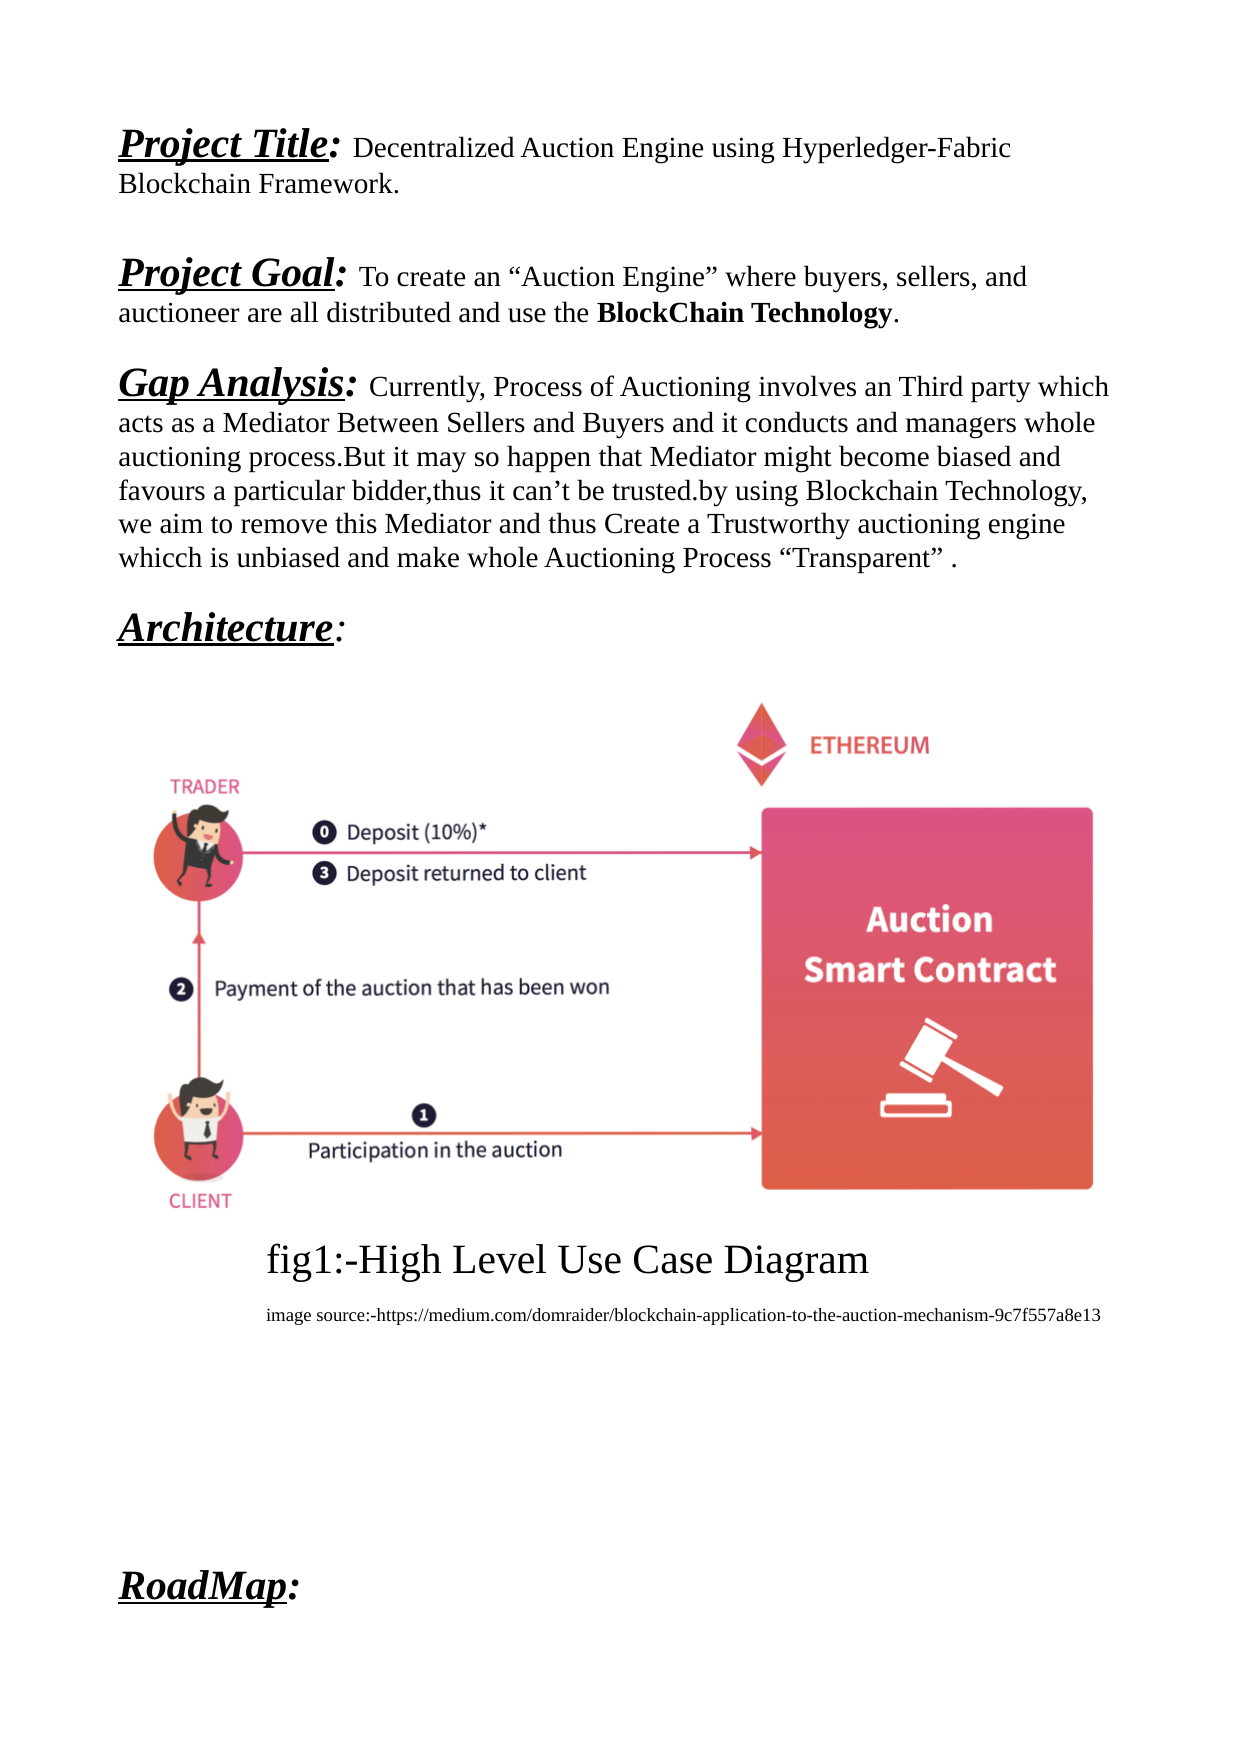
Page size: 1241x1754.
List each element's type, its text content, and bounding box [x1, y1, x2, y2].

text image source:-https://medium.com/domraider/blockchain-application-to-the-auction-mechanism-9c7f557a8e13 [118, 1283, 1122, 1331]
picture [118, 678, 1123, 1235]
text Gap Analysis: Currently, Process of Auctioning involves an Third party which acts as a Mediator Between Sellers and Buyers and it conducts and managers whole auctioning process.But it may so happen that Mediator might become biased and favours a particular bidder,thus it can’t be trusted.by using Blockchain Technology, we aim to remove this Mediator and thus Create a Trustworthy auctioning engine whicch is unbiased and make whole Auctioning Process “Transparent” . [118, 358, 1122, 573]
text Project Title: Decentralized Auction Engine using Hyperledger-Fabric Blockchain Framework. [118, 118, 1122, 199]
text Architecture: [118, 602, 1122, 650]
text RoadMap: [118, 1561, 1122, 1609]
text Project Goal: To create an “Auction Engine” where buyers, sellers, and auctioneer are all distributed and use the BlockChain Technology. [118, 247, 1122, 329]
text fig1:-High Level Use Case Diagram [118, 1235, 1122, 1283]
